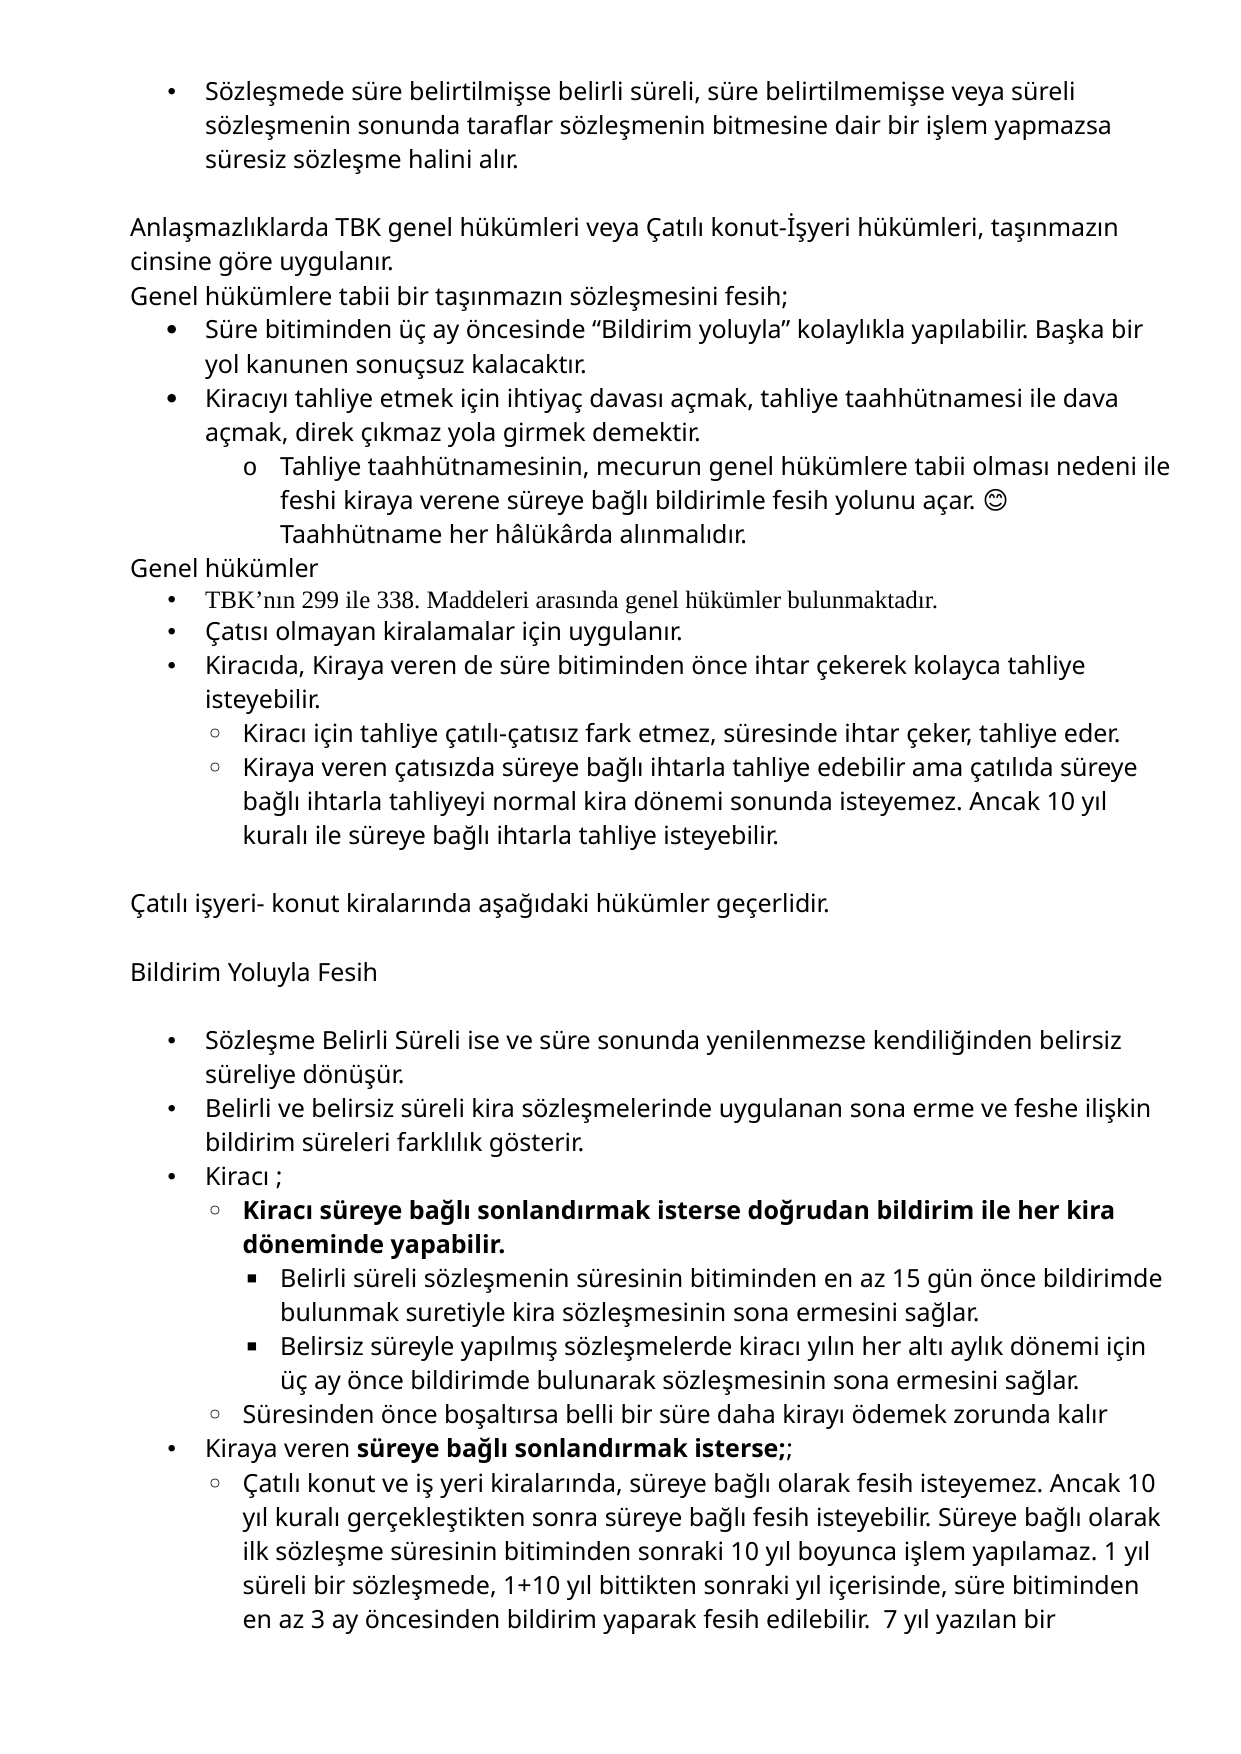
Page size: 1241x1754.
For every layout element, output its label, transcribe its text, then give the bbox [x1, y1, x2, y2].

list Belirsiz süreyle yapılmış sözleşmelerde kiracı yılın her altı aylık dönemi için üç ay önce bildirimde bulunarak sözleşmesinin sona ermesini sağlar. [242, 1329, 1175, 1397]
list Belirli ve belirsiz süreli kira sözleşmelerinde uygulanan sona erme ve feshe ilişkin bildirim süreleri farklılık gösterir. [167, 1091, 1175, 1159]
list Çatılı konut ve iş yeri kiralarında, süreye bağlı olarak fesih isteyemez. Ancak 10 yıl kuralı gerçekleştikten sonra süreye bağlı fesih isteyebilir. Süreye bağlı olarak ilk sözleşme süresinin bitiminden sonraki 10 yıl boyunca işlem yapılamaz. 1 yıl süreli bir sözleşmede, 1+10 yıl bittikten sonraki yıl içerisinde, süre bitiminden en az 3 ay öncesinden bildirim yaparak fesih edilebilir. 7 yıl yazılan bir [205, 1465, 1175, 1636]
text Çatılı işyeri- konut kiralarında aşağıdaki hükümler geçerlidir. [130, 886, 1175, 920]
text Genel hükümlere tabii bir taşınmazın sözleşmesini fesih; [130, 278, 1175, 312]
text Bildirim Yoluyla Fesih [130, 954, 1175, 988]
list Kiracı süreye bağlı sonlandırmak isterse doğrudan bildirim ile her kira döneminde yapabilir. [205, 1193, 1175, 1261]
list Kiracı için tahliye çatılı-çatısız fark etmez, süresinde ihtar çeker, tahliye eder. [205, 716, 1175, 750]
list Süresinden önce boşaltırsa belli bir süre daha kirayı ödemek zorunda kalır [205, 1397, 1175, 1431]
list Sözleşmede süre belirtilmişse belirli süreli, süre belirtilmemişse veya süreli sözleşmenin sonunda taraflar sözleşmenin bitmesine dair bir işlem yapmazsa süresiz sözleşme halini alır. [167, 74, 1175, 176]
list Kiraya veren süreye bağlı sonlandırmak isterse;; [167, 1431, 1175, 1465]
list Kiracı ; [167, 1159, 1175, 1193]
text Genel hükümler [130, 551, 1175, 585]
list Tahliye taahhütnamesinin, mecurun genel hükümlere tabii olması nedeni ile feshi kiraya verene süreye bağlı bildirimle fesih yolunu açar. 😊 Taahhütname her hâlükârda alınmalıdır. [242, 448, 1175, 551]
list Kiracıda, Kiraya veren de süre bitiminden önce ihtar çekerek kolayca tahliye isteyebilir. [167, 648, 1175, 716]
list Çatısı olmayan kiralamalar için uygulanır. [167, 614, 1175, 648]
list Kiracıyı tahliye etmek için ihtiyaç davası açmak, tahliye taahhütnamesi ile dava açmak, direk çıkmaz yola girmek demektir. [167, 380, 1175, 448]
list Süre bitiminden üç ay öncesinde “Bildirim yoluyla” kolaylıkla yapılabilir. Başka bir yol kanunen sonuçsuz kalacaktır. [167, 312, 1175, 380]
list Kiraya veren çatısızda süreye bağlı ihtarla tahliye edebilir ama çatılıda süreye bağlı ihtarla tahliyeyi normal kira dönemi sonunda isteyemez. Ancak 10 yıl kuralı ile süreye bağlı ihtarla tahliye isteyebilir. [205, 750, 1175, 852]
list Belirli süreli sözleşmenin süresinin bitiminden en az 15 gün önce bildirimde bulunmak suretiyle kira sözleşmesinin sona ermesini sağlar. [242, 1261, 1175, 1329]
list Sözleşme Belirli Süreli ise ve süre sonunda yenilenmezse kendiliğinden belirsiz süreliye dönüşür. [167, 1022, 1175, 1091]
text Anlaşmazlıklarda TBK genel hükümleri veya Çatılı konut-İşyeri hükümleri, taşınmazın cinsine göre uygulanır. [130, 210, 1175, 278]
list TBK’nın 299 ile 338. Maddeleri arasında genel hükümler bulunmaktadır. [167, 585, 1175, 614]
